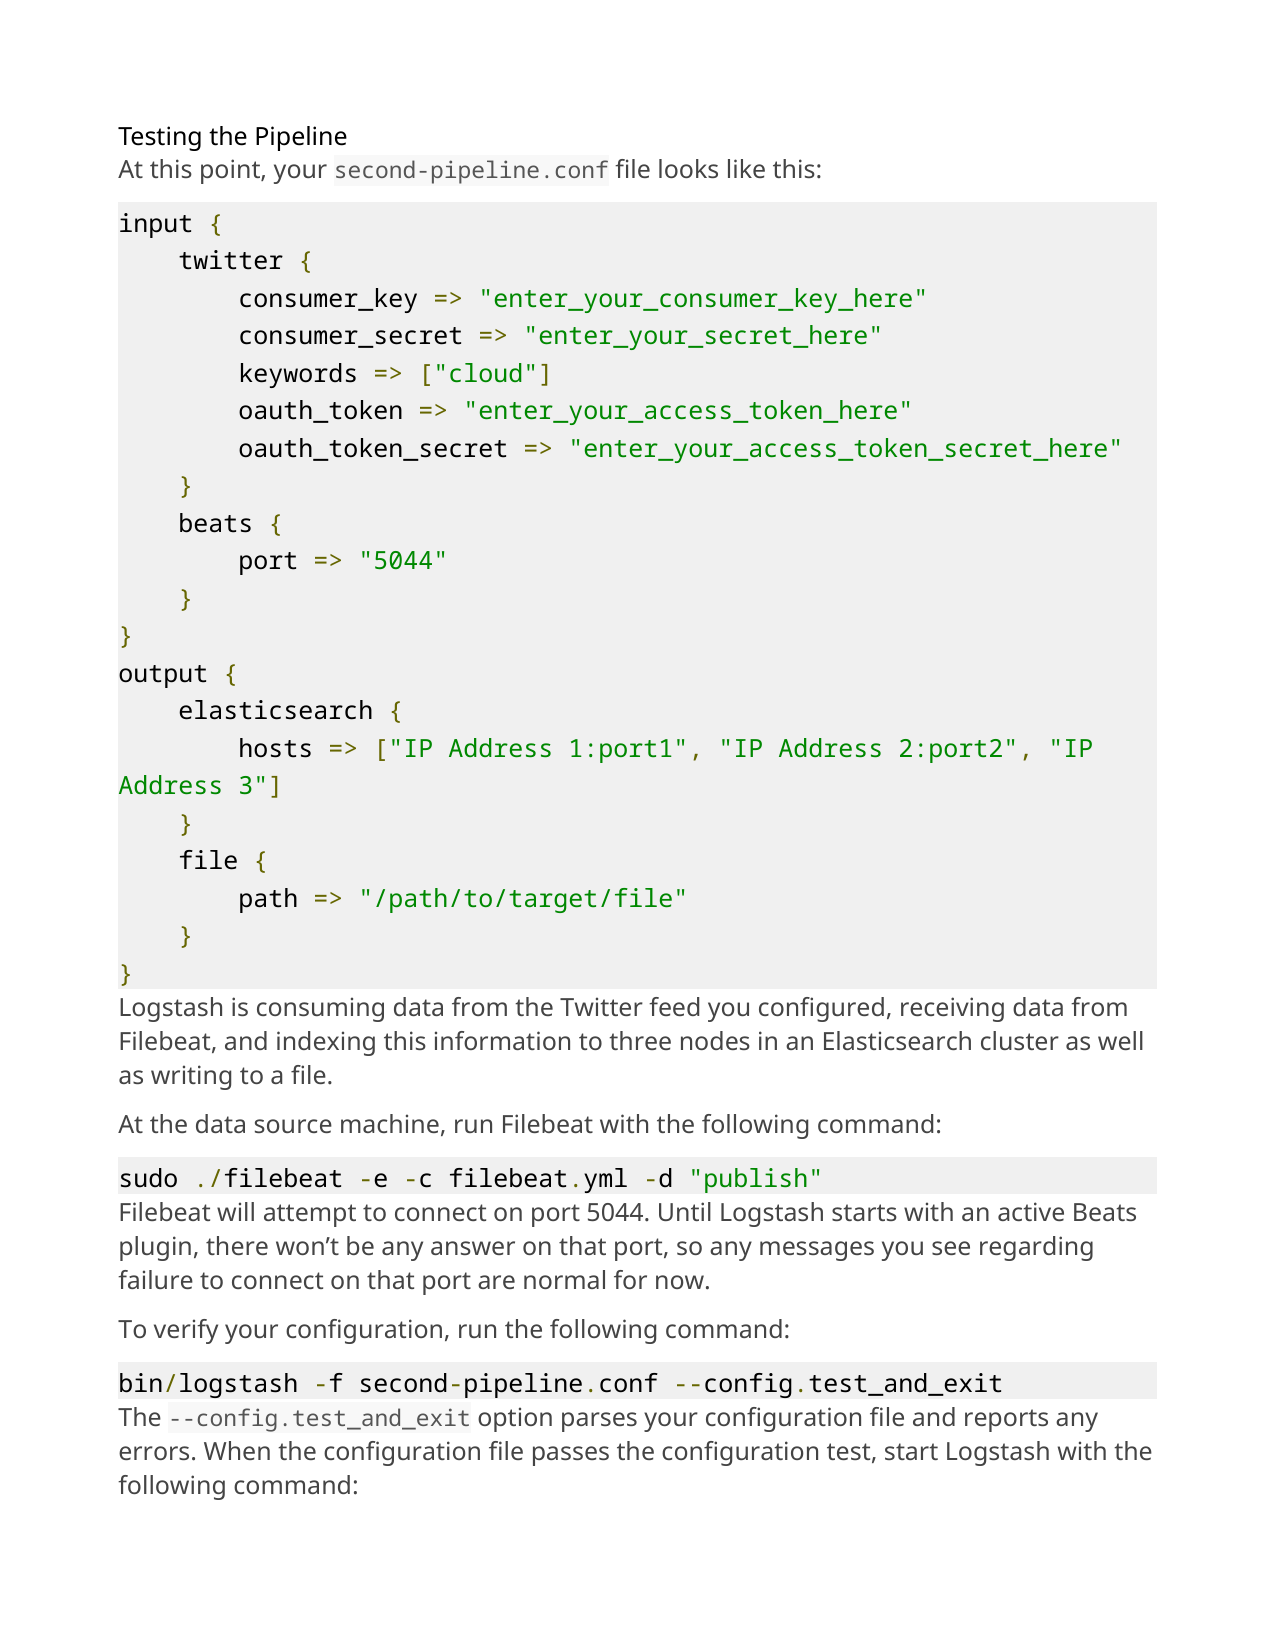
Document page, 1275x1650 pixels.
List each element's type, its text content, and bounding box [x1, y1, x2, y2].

text sudo ./filebeat -e -c filebeat.yml -d "publish" [118, 1157, 1157, 1194]
text At this point, your second-pipeline.conf file looks like this: [118, 152, 1157, 186]
text beats { [118, 502, 1157, 539]
text } [118, 614, 1157, 652]
text } [118, 952, 1157, 989]
text input { [118, 202, 1157, 239]
text The --config.test_and_exit option parses your configuration file and reports any errors. When the configuration file passes the configuration test, start Logstash with the following command: [118, 1399, 1157, 1502]
text } [118, 802, 1157, 839]
text To verify your configuration, run the following command: [118, 1312, 1157, 1346]
text oauth_token_secret => "enter_your_access_token_secret_here" [118, 427, 1157, 464]
text } [118, 577, 1157, 614]
text hosts => ["IP Address 1:port1", "IP Address 2:port2", "IP Address 3"] [118, 727, 1157, 802]
text keywords => ["cloud"] [118, 352, 1157, 389]
text oauth_token => "enter_your_access_token_here" [118, 389, 1157, 427]
text consumer_key => "enter_your_consumer_key_here" [118, 277, 1157, 314]
text path => "/path/to/target/file" [118, 877, 1157, 914]
text bin/logstash -f second-pipeline.conf --config.test_and_exit [118, 1362, 1157, 1399]
text port => "5044" [118, 539, 1157, 577]
text Logstash is consuming data from the Twitter feed you configured, receiving data from Filebeat, and indexing this information to three nodes in an Elasticsearch cluster as well as writing to a file. [118, 989, 1157, 1092]
subtitle Testing the Pipeline [118, 118, 1157, 152]
text } [118, 464, 1157, 502]
text consumer_secret => "enter_your_secret_here" [118, 314, 1157, 352]
text output { [118, 652, 1157, 689]
text } [118, 914, 1157, 952]
text file { [118, 839, 1157, 877]
text Filebeat will attempt to connect on port 5044. Until Logstash starts with an active Beats plugin, there won’t be any answer on that port, so any messages you see regarding failure to connect on that port are normal for now. [118, 1194, 1157, 1297]
text At the data source machine, run Filebeat with the following command: [118, 1107, 1157, 1141]
text twitter { [118, 239, 1157, 277]
text elasticsearch { [118, 689, 1157, 727]
